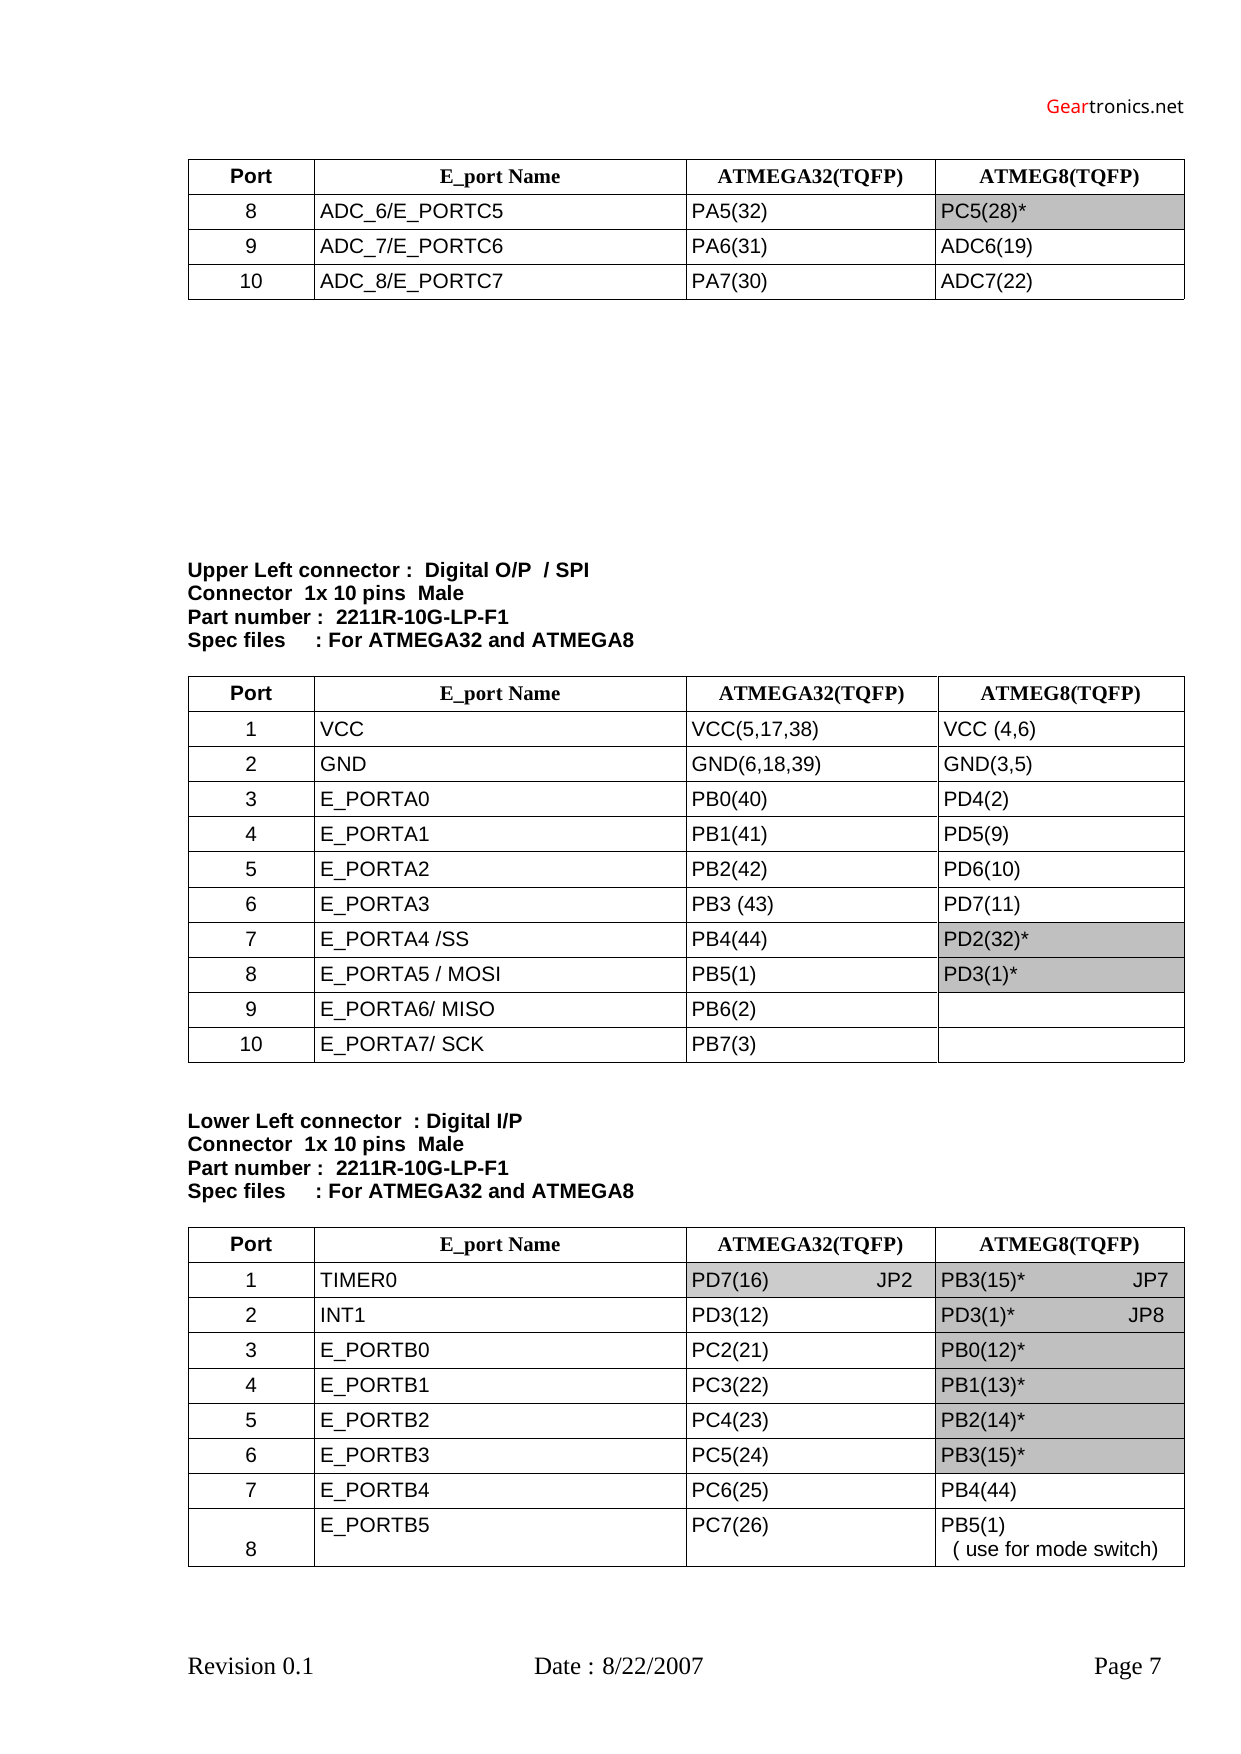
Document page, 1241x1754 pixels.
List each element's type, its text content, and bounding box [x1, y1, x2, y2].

table_cell ADC7(22) [936, 265, 1184, 299]
table_cell ADC_6/E_PORTC5 [315, 195, 686, 229]
table_cell 10 [189, 265, 314, 299]
text Upper Left connector : Digital O/P / SPI [187, 558, 1184, 582]
table_cell E_PORTB4 [315, 1474, 686, 1508]
table_cell PD7(11) [939, 888, 1184, 922]
table_cell 6 [189, 1439, 314, 1473]
table_cell 3 [189, 1333, 314, 1368]
table_cell E_PORTB5 [315, 1509, 686, 1566]
table_cell 1 [189, 1263, 314, 1297]
table_cell PC2(21) [687, 1333, 935, 1368]
table_header E_port Name [315, 677, 686, 711]
table_cell PB1(13)* [936, 1369, 1184, 1403]
table_cell VCC(5,17,38) [687, 712, 937, 746]
table_header ATMEG8(TQFP) [936, 1228, 1184, 1262]
text Part number : 2211R-10G-LP-F1 [187, 605, 1184, 629]
table_cell E_PORTA1 [315, 817, 686, 851]
table_cell PB0(40) [687, 782, 937, 816]
table_cell E_PORTA2 [315, 852, 686, 887]
table_cell 9 [189, 230, 314, 264]
table_cell PD3(1)* [939, 958, 1184, 992]
table_cell E_PORTA4 /SS [315, 923, 686, 957]
table_cell PA5(32) [687, 195, 935, 229]
table_cell 2 [189, 747, 314, 781]
table_cell PB7(3) [687, 1028, 937, 1062]
table_cell PB1(41) [687, 817, 937, 851]
text Connector 1x 10 pins Male [187, 582, 1184, 605]
table_cell PB5(1) ( use for mode switch) [936, 1509, 1184, 1566]
table_cell TIMER0 [315, 1263, 686, 1297]
table_cell 8 [189, 958, 314, 992]
table_cell PD3(1)* JP8 [936, 1298, 1184, 1332]
table_header E_port Name [315, 1228, 686, 1262]
table_cell PB2(42) [687, 852, 937, 887]
table_cell 4 [189, 817, 314, 851]
table_cell 1 [189, 712, 314, 746]
table_cell PB2(14)* [936, 1404, 1184, 1438]
table_cell PC3(22) [687, 1369, 935, 1403]
table_cell GND [315, 747, 686, 781]
table_cell E_PORTB0 [315, 1333, 686, 1368]
table_header E_port Name [315, 160, 686, 194]
table_cell 2 [189, 1298, 314, 1332]
table_cell 9 [189, 993, 314, 1027]
table_cell PD3(12) [687, 1298, 935, 1332]
table_cell PC7(26) [687, 1509, 935, 1566]
table_cell GND(6,18,39) [687, 747, 937, 781]
table_header Port [189, 677, 314, 711]
table_cell 5 [189, 1404, 314, 1438]
table_cell PB0(12)* [936, 1333, 1184, 1368]
text Part number : 2211R-10G-LP-F1 [187, 1156, 1184, 1180]
table_header ATMEGA32(TQFP) [687, 160, 935, 194]
table_cell ADC_8/E_PORTC7 [315, 265, 686, 299]
table_cell PB6(2) [687, 993, 937, 1027]
table_cell PD7(16) JP2 [687, 1263, 935, 1297]
table_cell PB3(15)* [936, 1439, 1184, 1473]
table_header Port [189, 160, 314, 194]
table_cell E_PORTA0 [315, 782, 686, 816]
table_cell PD4(2) [939, 782, 1184, 816]
table_cell PD6(10) [939, 852, 1184, 887]
table_cell ADC6(19) [936, 230, 1184, 264]
table_cell ADC_7/E_PORTC6 [315, 230, 686, 264]
table_cell PA6(31) [687, 230, 935, 264]
table_cell PB4(44) [936, 1474, 1184, 1508]
table_header ATMEGA32(TQFP) [687, 1228, 935, 1262]
text Spec files : For ATMEGA32 and ATMEGA8 [187, 1180, 1184, 1203]
table_cell 8 [189, 1509, 314, 1566]
table_header Port [189, 1228, 314, 1262]
table_cell 8 [189, 195, 314, 229]
table_cell E_PORTB2 [315, 1404, 686, 1438]
table_cell PC5(28)* [936, 195, 1184, 229]
table_cell PC4(23) [687, 1404, 935, 1438]
table_cell PB3(15)* JP7 [936, 1263, 1184, 1297]
table_cell PD2(32)* [939, 923, 1184, 957]
table_cell E_PORTA3 [315, 888, 686, 922]
text Connector 1x 10 pins Male [187, 1133, 1184, 1156]
table_cell PD5(9) [939, 817, 1184, 851]
table_cell E_PORTA5 / MOSI [315, 958, 686, 992]
table_cell E_PORTB3 [315, 1439, 686, 1473]
table_cell PB3 (43) [687, 888, 937, 922]
table_cell VCC [315, 712, 686, 746]
table_cell E_PORTB1 [315, 1369, 686, 1403]
table_cell E_PORTA7/ SCK [315, 1028, 686, 1062]
table_cell PB5(1) [687, 958, 937, 992]
table_cell 10 [189, 1028, 314, 1062]
table_header ATMEG8(TQFP) [939, 677, 1184, 711]
table_cell 6 [189, 888, 314, 922]
table_cell 3 [189, 782, 314, 816]
table_cell 7 [189, 1474, 314, 1508]
table_cell PB4(44) [687, 923, 937, 957]
table_cell GND(3,5) [939, 747, 1184, 781]
table_cell VCC (4,6) [939, 712, 1184, 746]
table_cell 4 [189, 1369, 314, 1403]
table_cell E_PORTA6/ MISO [315, 993, 686, 1027]
table_cell PC6(25) [687, 1474, 935, 1508]
text Spec files : For ATMEGA32 and ATMEGA8 [187, 629, 1184, 652]
table_header ATMEGA32(TQFP) [687, 677, 937, 711]
table_cell PA7(30) [687, 265, 935, 299]
table_header ATMEG8(TQFP) [936, 160, 1184, 194]
table_cell [939, 1028, 1184, 1062]
table_cell [939, 993, 1184, 1027]
table_cell INT1 [315, 1298, 686, 1332]
table_cell PC5(24) [687, 1439, 935, 1473]
table_cell 5 [189, 852, 314, 887]
table_cell 7 [189, 923, 314, 957]
text Lower Left connector : Digital I/P [187, 1109, 1184, 1133]
